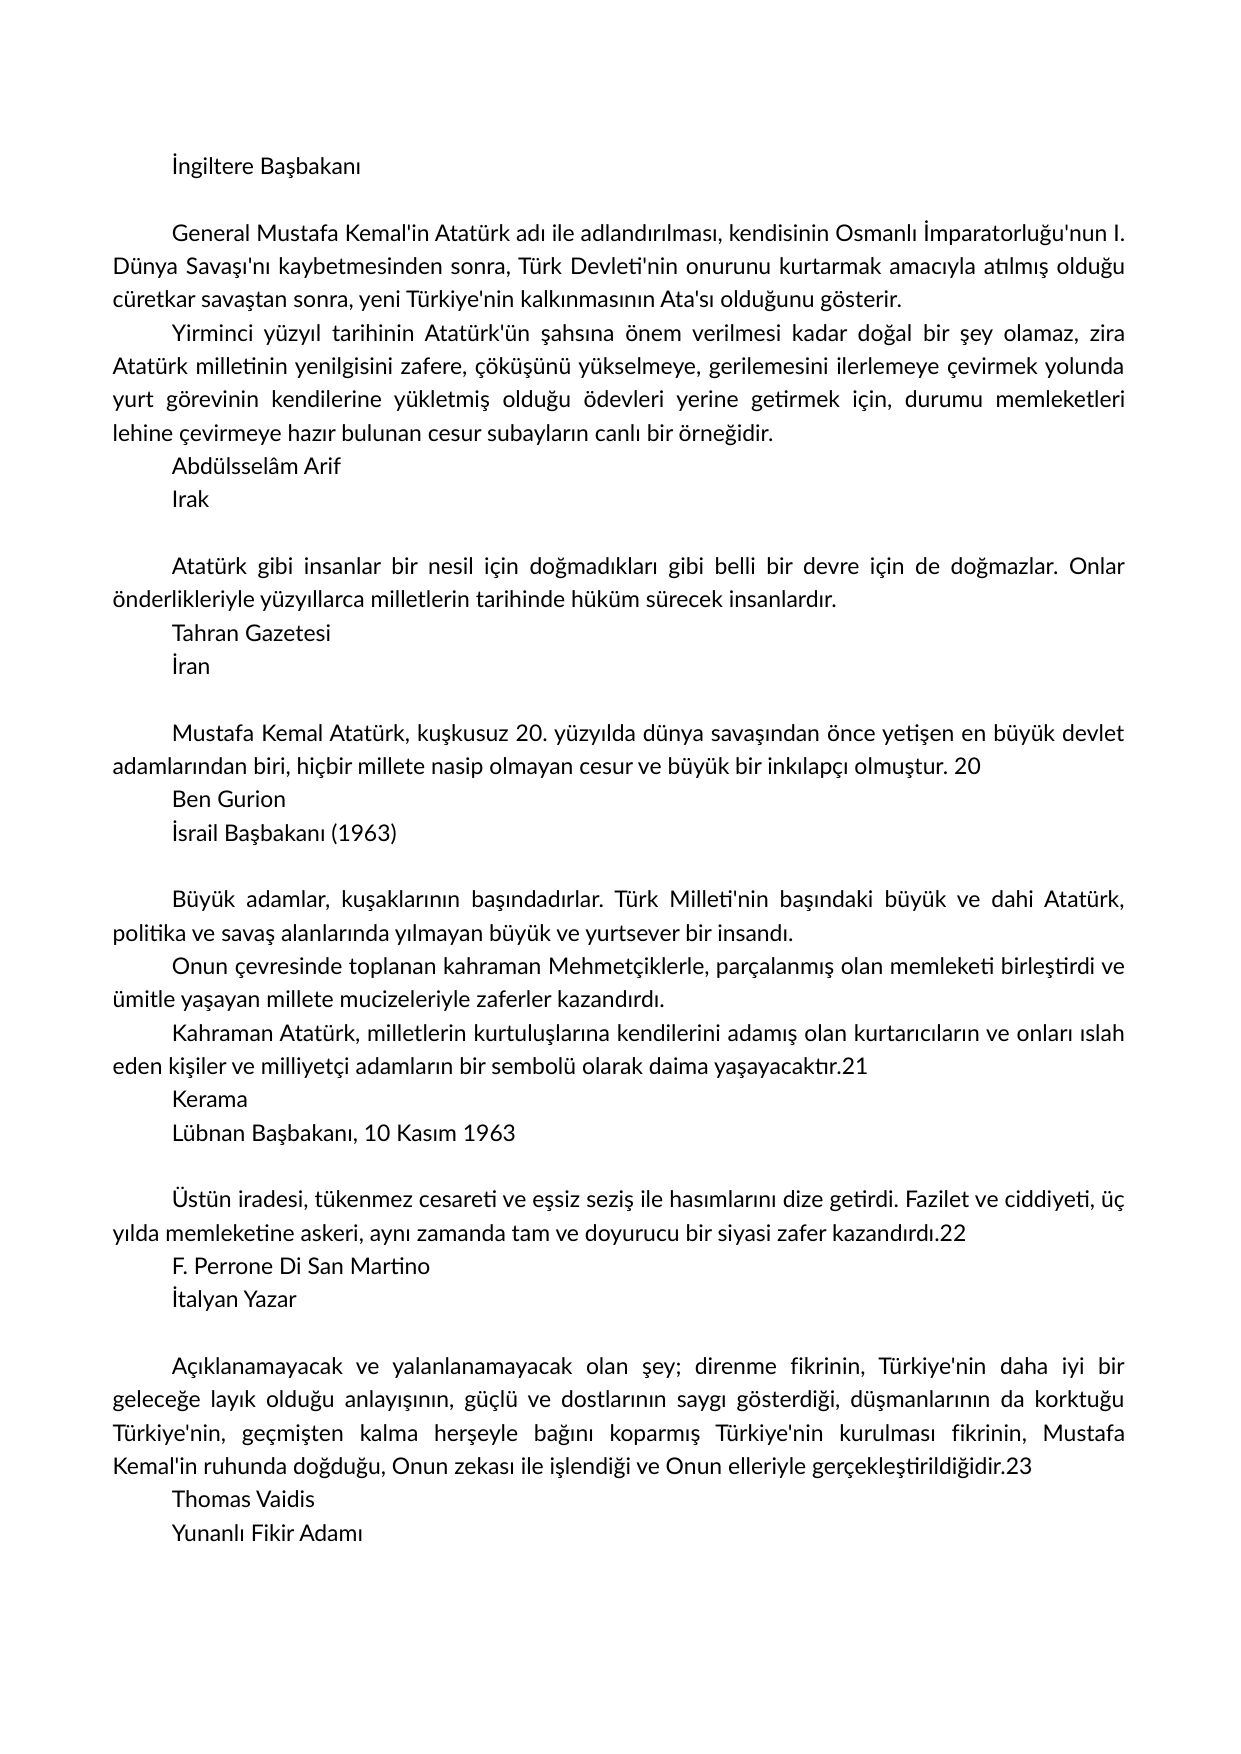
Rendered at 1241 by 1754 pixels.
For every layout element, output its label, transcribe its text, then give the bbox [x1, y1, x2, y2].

text Irak [112, 481, 1126, 514]
text Açıklanamayacak ve yalanlanamayacak olan şey; direnme fikrinin, Türkiye'nin daha iyi bir geleceğe layık olduğu anlayışının, güçlü ve dostlarının saygı gösterdiği, düşmanlarının da korktuğu Türkiye'nin, geçmişten kalma herşeyle bağını koparmış Türkiye'nin kurulması fikrinin, Mustafa Kemal'in ruhunda doğduğu, Onun zekası ile işlendiği ve Onun elleriyle gerçekleştirildiğidir.23 [112, 1348, 1126, 1481]
text Atatürk gibi insanlar bir nesil için doğmadıkları gibi belli bir devre için de doğmazlar. Onlar önderlikleriyle yüzyıllarca milletlerin tarihinde hüküm sürecek insanlardır. [112, 548, 1126, 614]
text F. Perrone Di San Martino [112, 1248, 1126, 1281]
text General Mustafa Kemal'in Atatürk adı ile adlandırılması, kendisinin Osmanlı İmparatorluğu'nun I. Dünya Savaşı'nı kaybetmesinden sonra, Türk Devleti'nin onurunu kurtarmak amacıyla atılmış olduğu cüretkar savaştan sonra, yeni Türkiye'nin kalkınmasının Ata'sı olduğunu gösterir. [112, 214, 1126, 314]
text Büyük adamlar, kuşaklarının başındadırlar. Türk Milleti'nin başındaki büyük ve dahi Atatürk, politika ve savaş alanlarında yılmayan büyük ve yurtsever bir insandı. [112, 881, 1126, 948]
text Ben Gurion [112, 781, 1126, 814]
text Lübnan Başbakanı, 10 Kasım 1963 [112, 1114, 1126, 1148]
text Mustafa Kemal Atatürk, kuşkusuz 20. yüzyılda dünya savaşından önce yetişen en büyük devlet adamlarından biri, hiçbir millete nasip olmayan cesur ve büyük bir inkılapçı olmuştur. 20 [112, 714, 1126, 781]
text İtalyan Yazar [112, 1281, 1126, 1314]
text Onun çevresinde toplanan kahraman Mehmetçiklerle, parçalanmış olan memleketi birleştirdi ve ümitle yaşayan millete mucizeleriyle zaferler kazandırdı. [112, 948, 1126, 1014]
text Kerama [112, 1081, 1126, 1114]
text Tahran Gazetesi [112, 614, 1126, 648]
text Thomas Vaidis [112, 1481, 1126, 1514]
text İran [112, 648, 1126, 681]
text Abdülsselâm Arif [112, 448, 1126, 481]
text İsrail Başbakanı (1963) [112, 814, 1126, 848]
text Yirminci yüzyıl tarihinin Atatürk'ün şahsına önem verilmesi kadar doğal bir şey olamaz, zira Atatürk milletinin yenilgisini zafere, çöküşünü yükselmeye, gerilemesini ilerlemeye çevirmek yolunda yurt görevinin kendilerine yükletmiş olduğu ödevleri yerine getirmek için, durumu memleketleri lehine çevirmeye hazır bulunan cesur subayların canlı bir örneğidir. [112, 314, 1126, 448]
text Yunanlı Fikir Adamı [112, 1514, 1126, 1548]
text Üstün iradesi, tükenmez cesareti ve eşsiz seziş ile hasımlarını dize getirdi. Fazilet ve ciddiyeti, üç yılda memleketine askeri, aynı zamanda tam ve doyurucu bir siyasi zafer kazandırdı.22 [112, 1181, 1126, 1248]
text Kahraman Atatürk, milletlerin kurtuluşlarına kendilerini adamış olan kurtarıcıların ve onları ıslah eden kişiler ve milliyetçi adamların bir sembolü olarak daima yaşayacaktır.21 [112, 1014, 1126, 1081]
text İngiltere Başbakanı [112, 148, 1126, 181]
